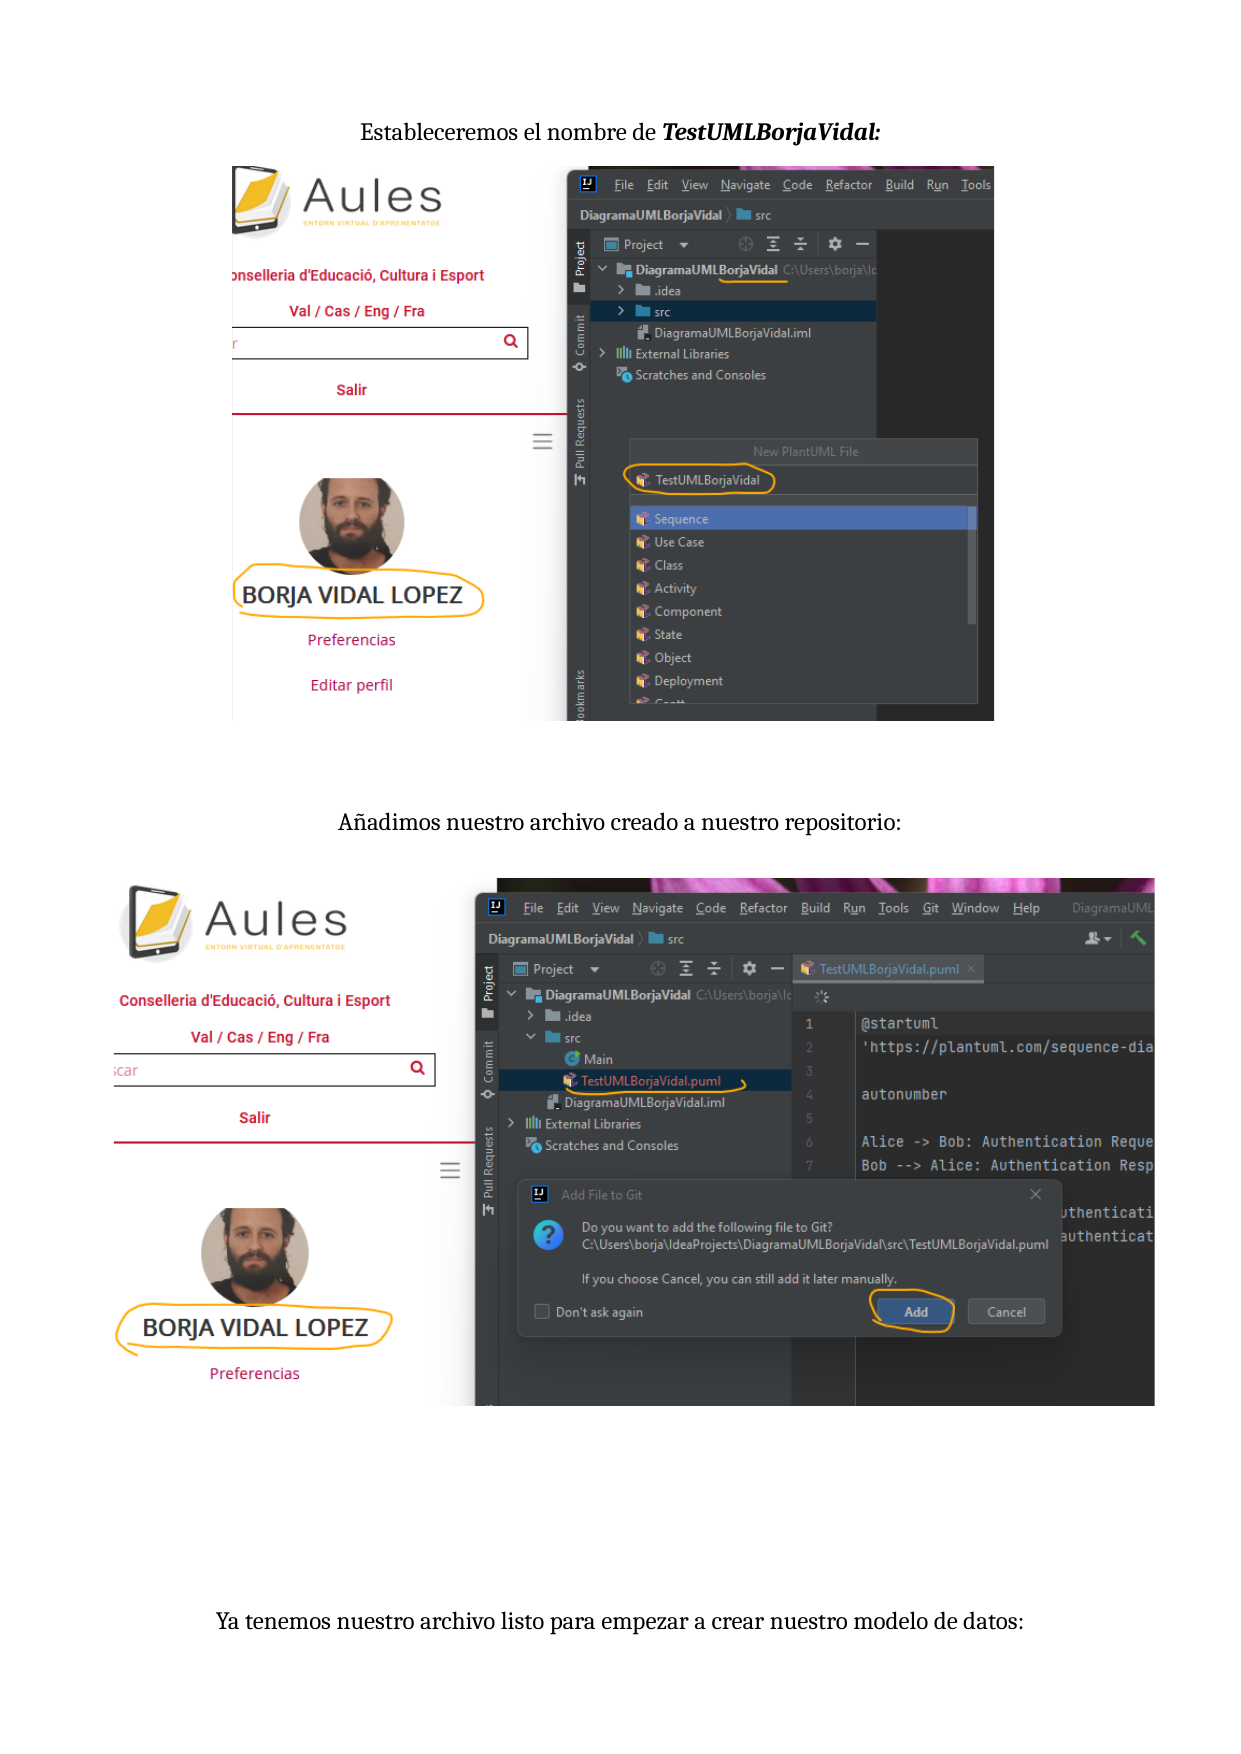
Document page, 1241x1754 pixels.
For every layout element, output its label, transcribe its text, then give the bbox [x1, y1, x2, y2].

picture [231, 166, 995, 721]
text Ya tenemos nuestro archivo listo para empezar a crear nuestro modelo de datos: [118, 1607, 1122, 1635]
text Estableceremos el nombre de TestUMLBorjaVidal: [118, 118, 1122, 204]
picture [113, 878, 1155, 1406]
text Añadimos nuestro archivo creado a nuestro repositorio: [118, 808, 1122, 837]
